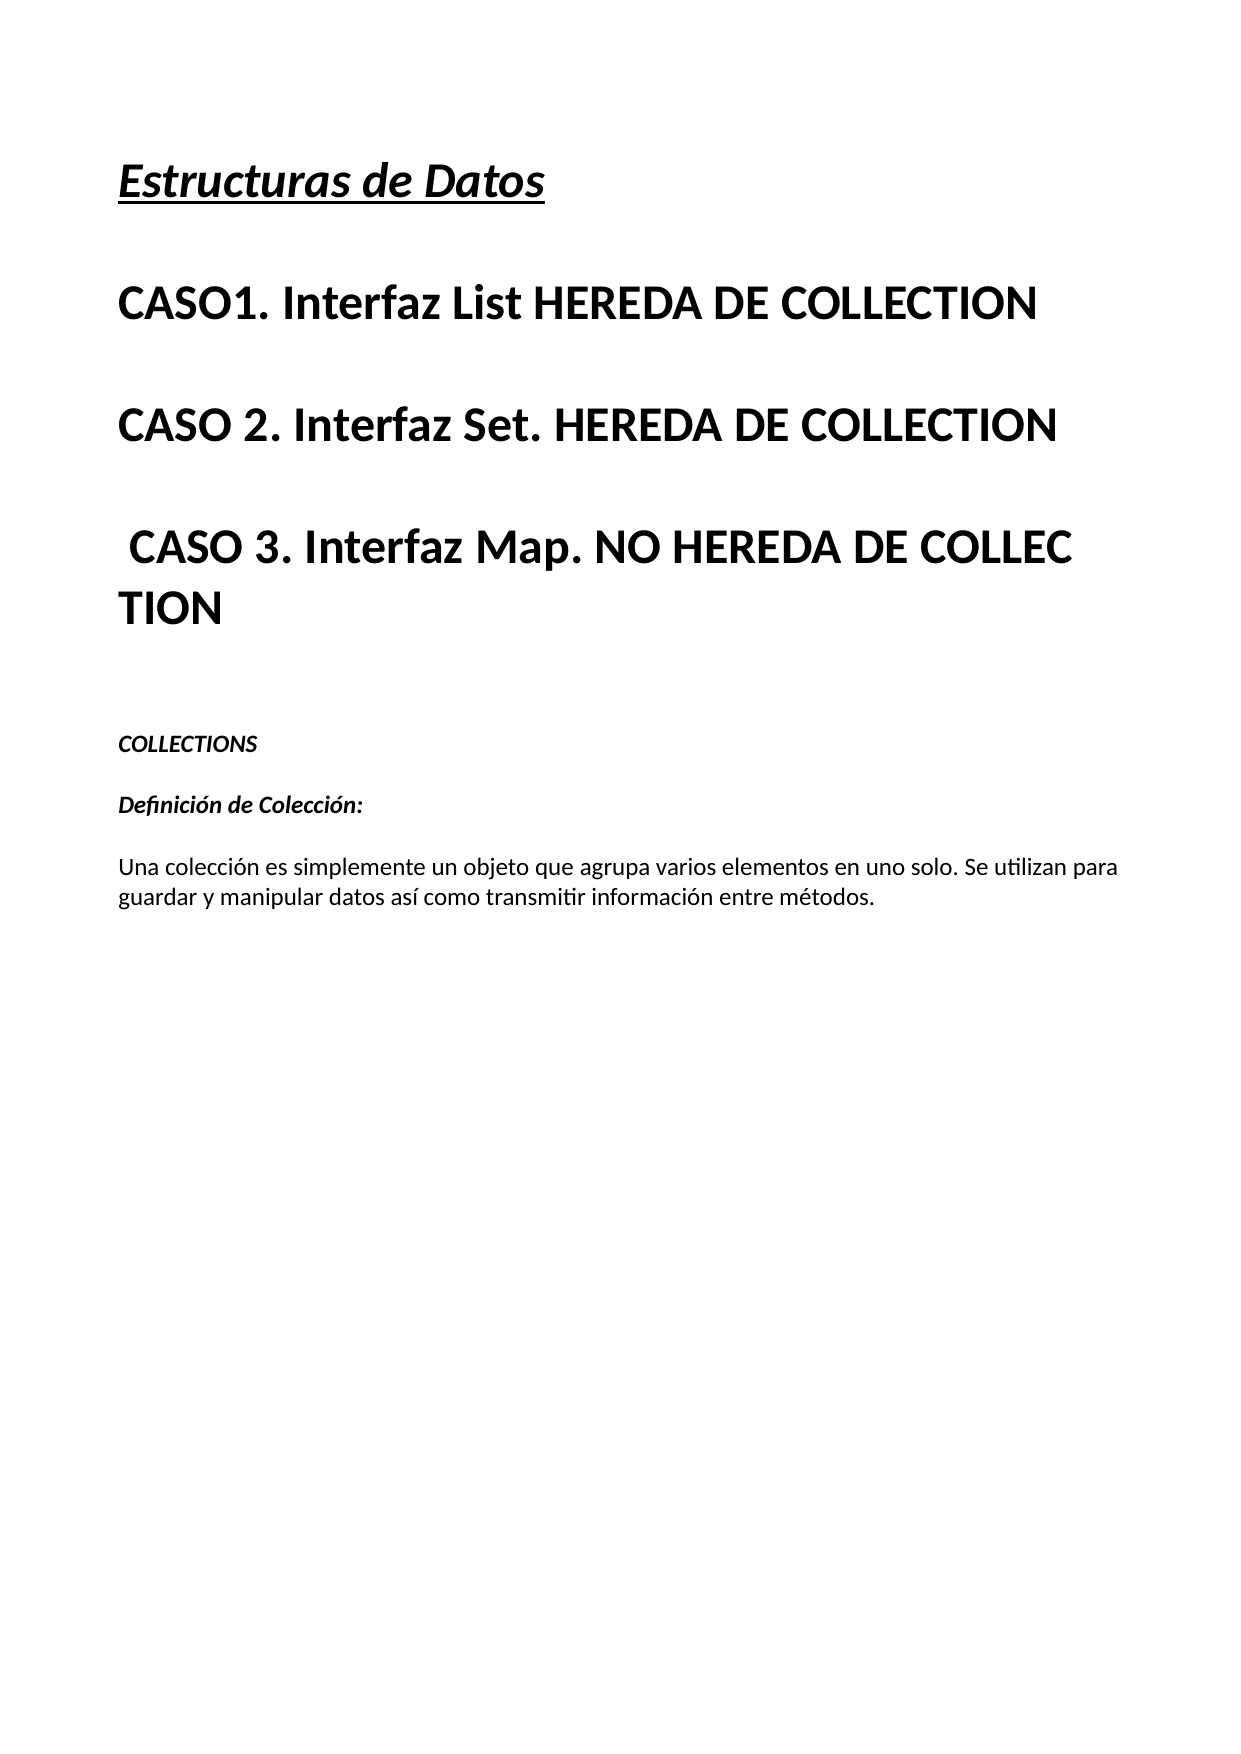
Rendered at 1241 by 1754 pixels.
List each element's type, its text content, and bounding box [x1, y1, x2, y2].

text Una colección es simplemente un objeto que agrupa varios elementos en uno solo. Se utilizan para guardar y manipular datos así como transmitir información entre métodos. [118, 851, 1122, 912]
text CASO1. Interfaz List HEREDA DE COLLECTION [118, 271, 1122, 332]
text Definición de Colección: [118, 789, 1122, 820]
text CASO 2. Interfaz Set. HEREDA DE COLLECTION [118, 393, 1122, 454]
text COLLECTIONS [118, 728, 1122, 759]
text CASO 3. Interfaz Map. NO HEREDA DE COLLEC TION [44, 515, 1122, 637]
text Estructuras de Datos [118, 149, 1122, 210]
